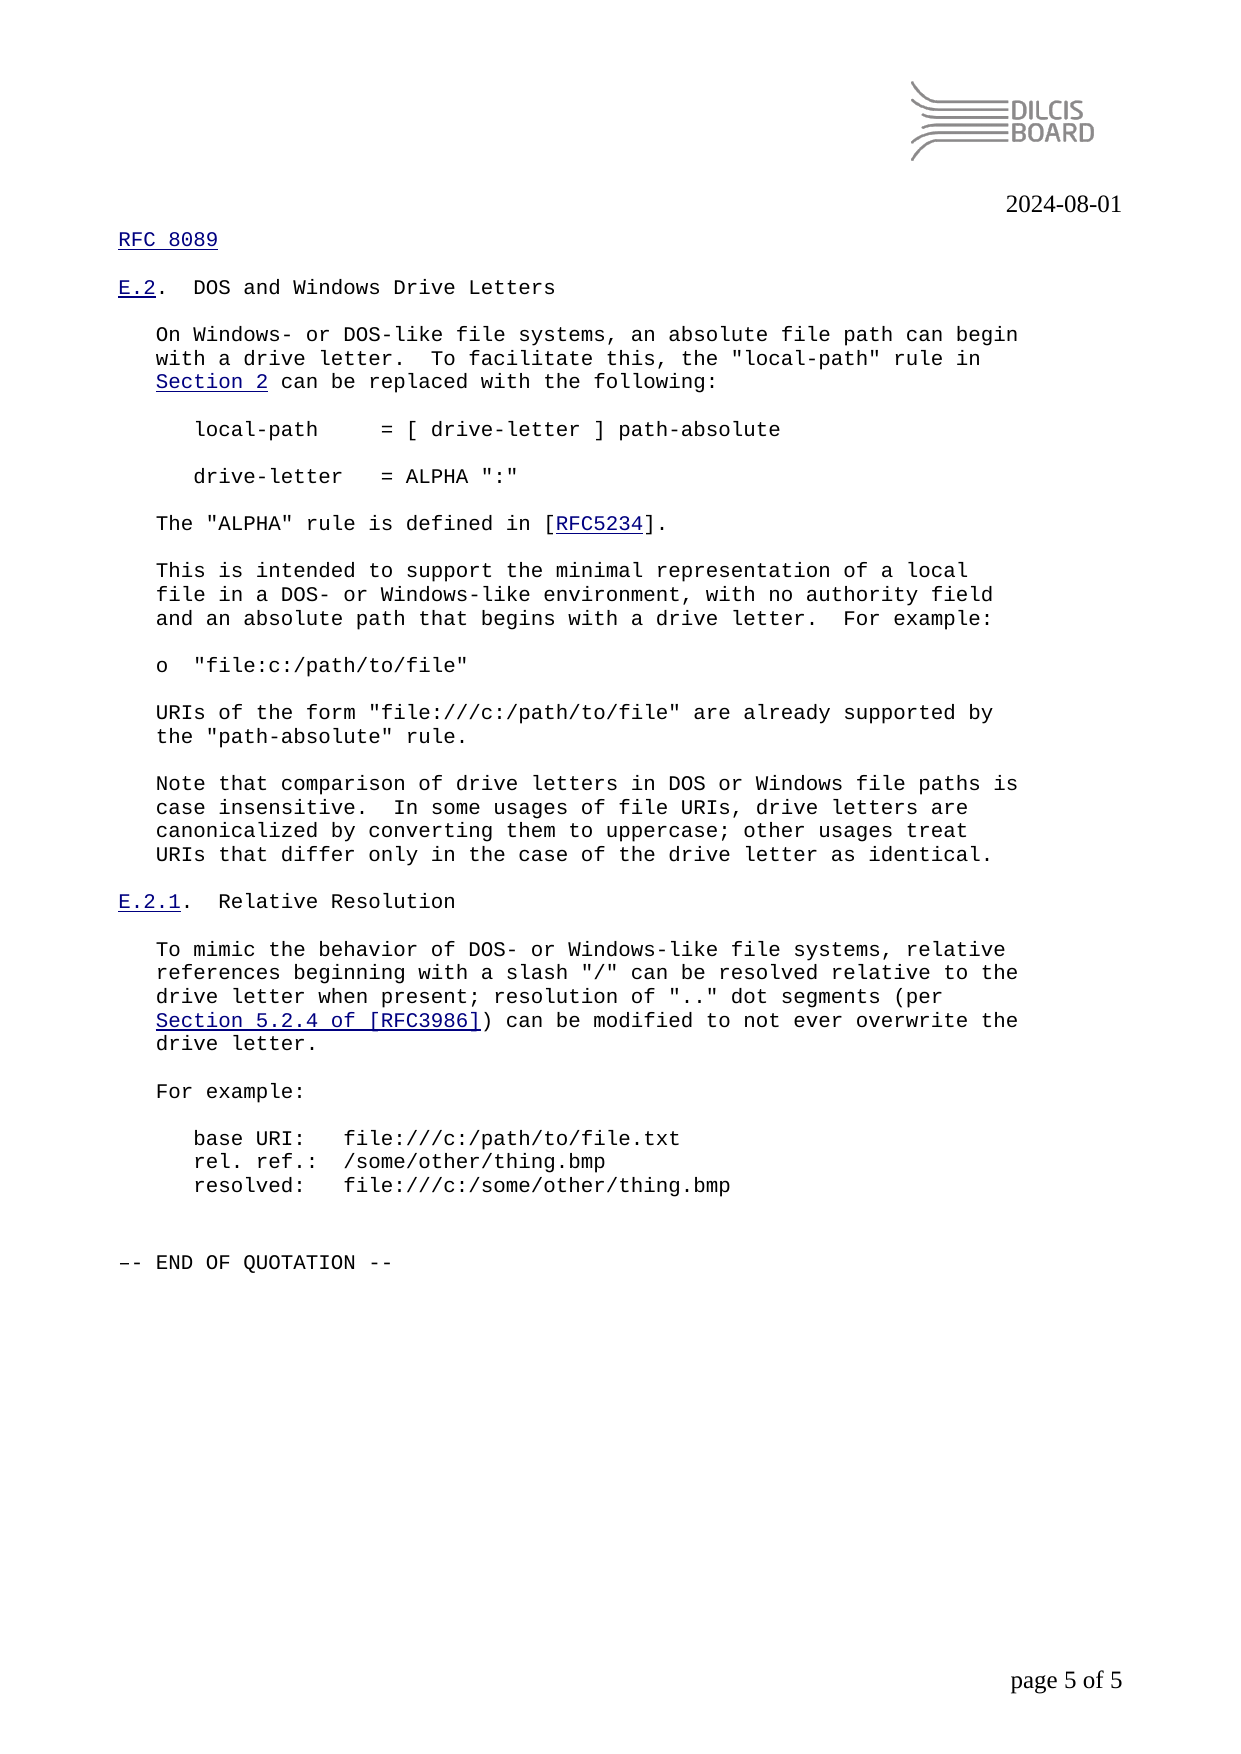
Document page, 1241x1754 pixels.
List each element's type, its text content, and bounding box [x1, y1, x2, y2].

text local-path = [ drive-letter ] path-absolute [118, 418, 1122, 442]
text URIs that differ only in the case of the drive letter as identical. [118, 844, 1122, 868]
text E.2. DOS and Windows Drive Letters [118, 277, 1122, 300]
text drive-letter = ALPHA ":" [118, 466, 1122, 489]
text This is intended to support the minimal representation of a local [118, 560, 1122, 584]
text case insensitive. In some usages of file URIs, drive letters are [118, 797, 1122, 821]
text canonicalized by converting them to uppercase; other usages treat [118, 821, 1122, 844]
text resolved: file:///c:/some/other/thing.bmp [118, 1175, 1122, 1199]
text drive letter. [118, 1033, 1122, 1057]
text the "path-absolute" rule. [118, 726, 1122, 749]
text E.2.1. Relative Resolution [118, 891, 1122, 915]
text Note that comparison of drive letters in DOS or Windows file paths is [118, 773, 1122, 797]
text Section 5.2.4 of [RFC3986]) can be modified to not ever overwrite the [118, 1010, 1122, 1033]
text rel. ref.: /some/other/thing.bmp [118, 1152, 1122, 1175]
text and an absolute path that begins with a drive letter. For example: [118, 608, 1122, 631]
text Section 2 can be replaced with the following: [118, 371, 1122, 395]
text URIs of the form "file:///c:/path/to/file" are already supported by [118, 702, 1122, 726]
text file in a DOS- or Windows-like environment, with no authority field [118, 584, 1122, 608]
text base URI: file:///c:/path/to/file.txt [118, 1128, 1122, 1152]
text o "file:c:/path/to/file" [118, 655, 1122, 679]
text To mimic the behavior of DOS- or Windows-like file systems, relative [118, 939, 1122, 962]
text with a drive letter. To facilitate this, the "local-path" rule in [118, 348, 1122, 371]
text references beginning with a slash "/" can be resolved relative to the [118, 962, 1122, 986]
text For example: [118, 1081, 1122, 1104]
text RFC 8089 [118, 229, 1122, 253]
text The "ALPHA" rule is defined in [RFC5234]. [118, 513, 1122, 537]
text drive letter when present; resolution of ".." dot segments (per [118, 986, 1122, 1010]
picture [888, 59, 1116, 184]
text On Windows- or DOS-like file systems, an absolute file path can begin [118, 324, 1122, 348]
text –- END OF QUOTATION -- [118, 1252, 1122, 1276]
